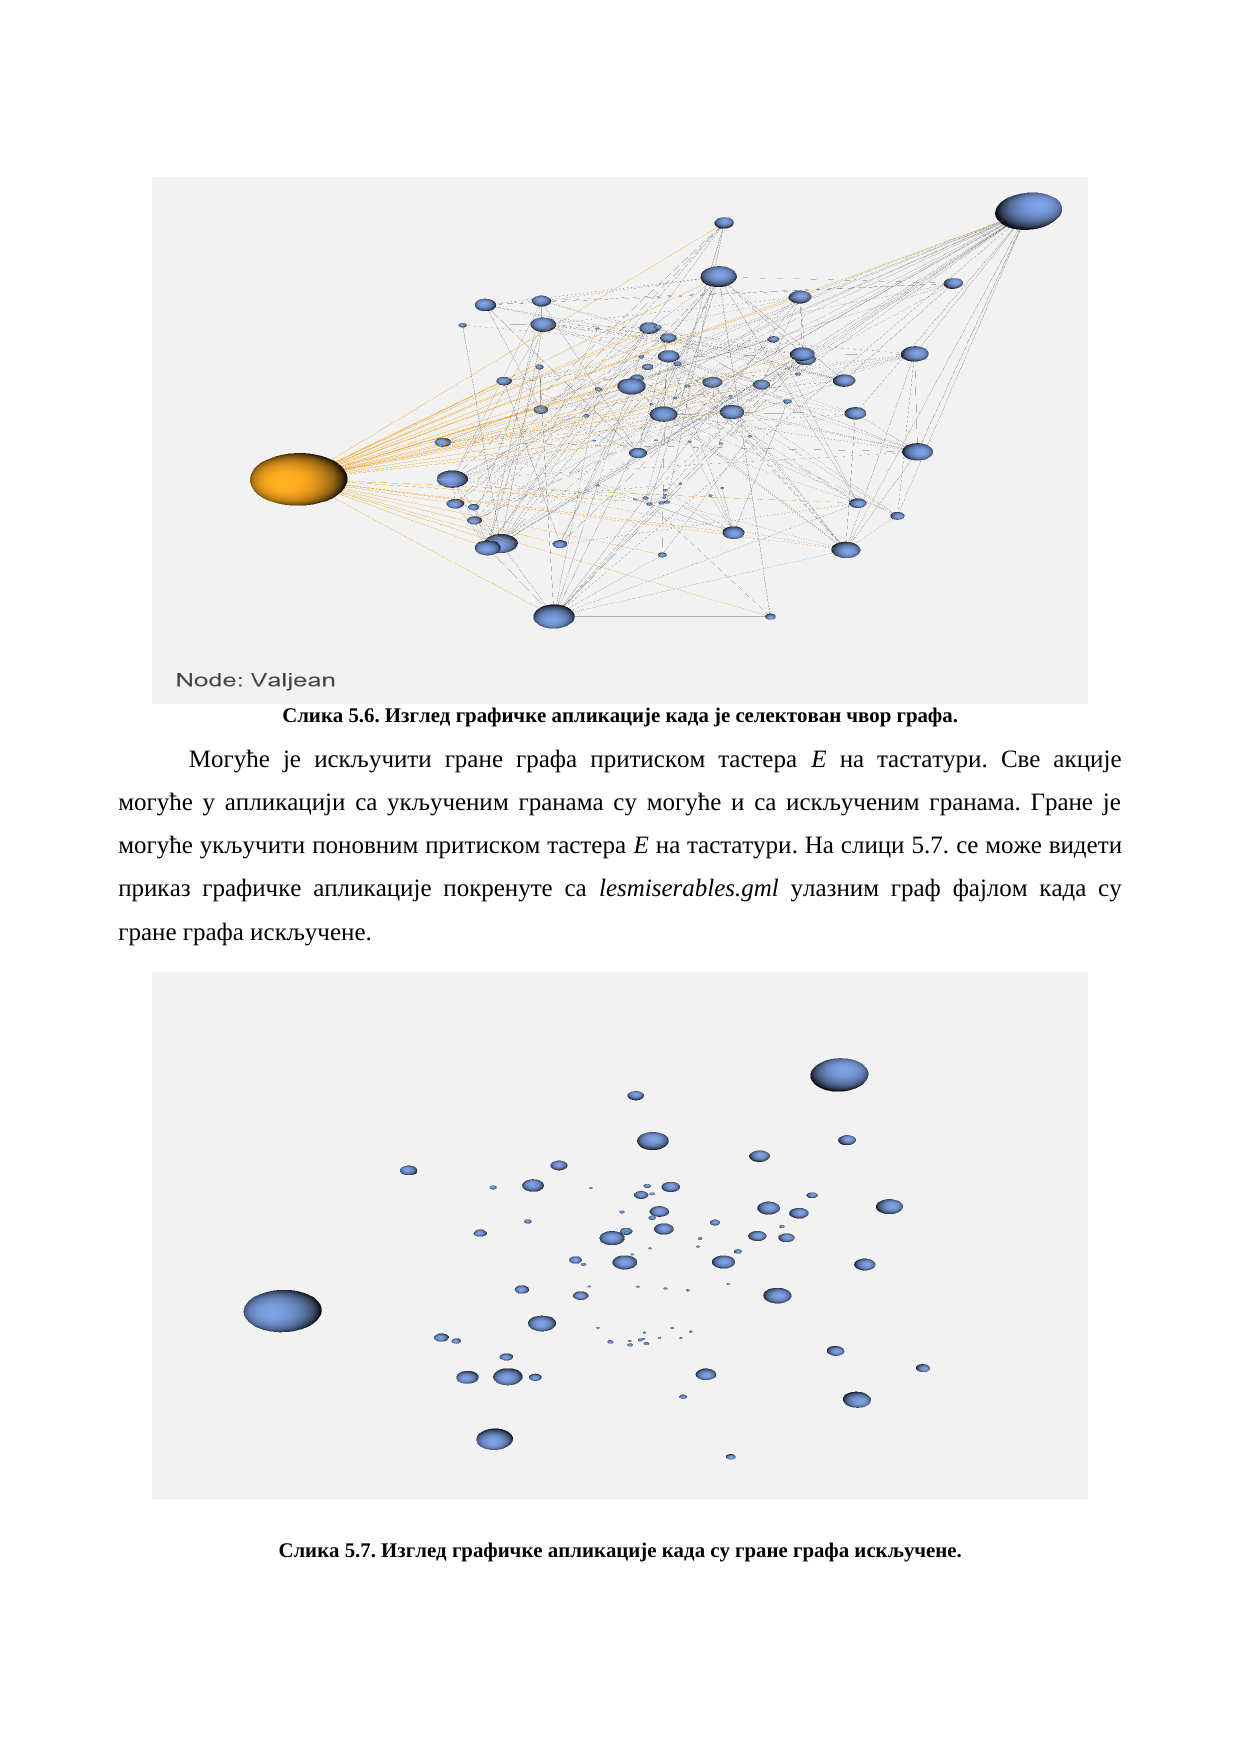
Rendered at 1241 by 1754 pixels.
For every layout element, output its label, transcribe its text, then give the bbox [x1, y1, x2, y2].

picture [152, 177, 1089, 704]
text Слика 5.7. Изглед графичке апликације када су гране графа искључене. [118, 985, 1122, 1562]
text Слика 5.6. Изглед графичке апликације када је селектован чвор графа. [118, 177, 1122, 727]
text Могуће је искључити гране графа притиском тастера E на тастатури. Све акције могуће у апликацији са укљученим гранама су могуће и са искљученим гранама. Гране је могуће укључити поновним притиском тастера E на тастатури. На слици 5.7. се може видети приказ графичке апликације покренуте са lesmiserables.gml улазним граф фајлом када су гране графа искључене. [118, 744, 1122, 945]
picture [152, 972, 1089, 1499]
